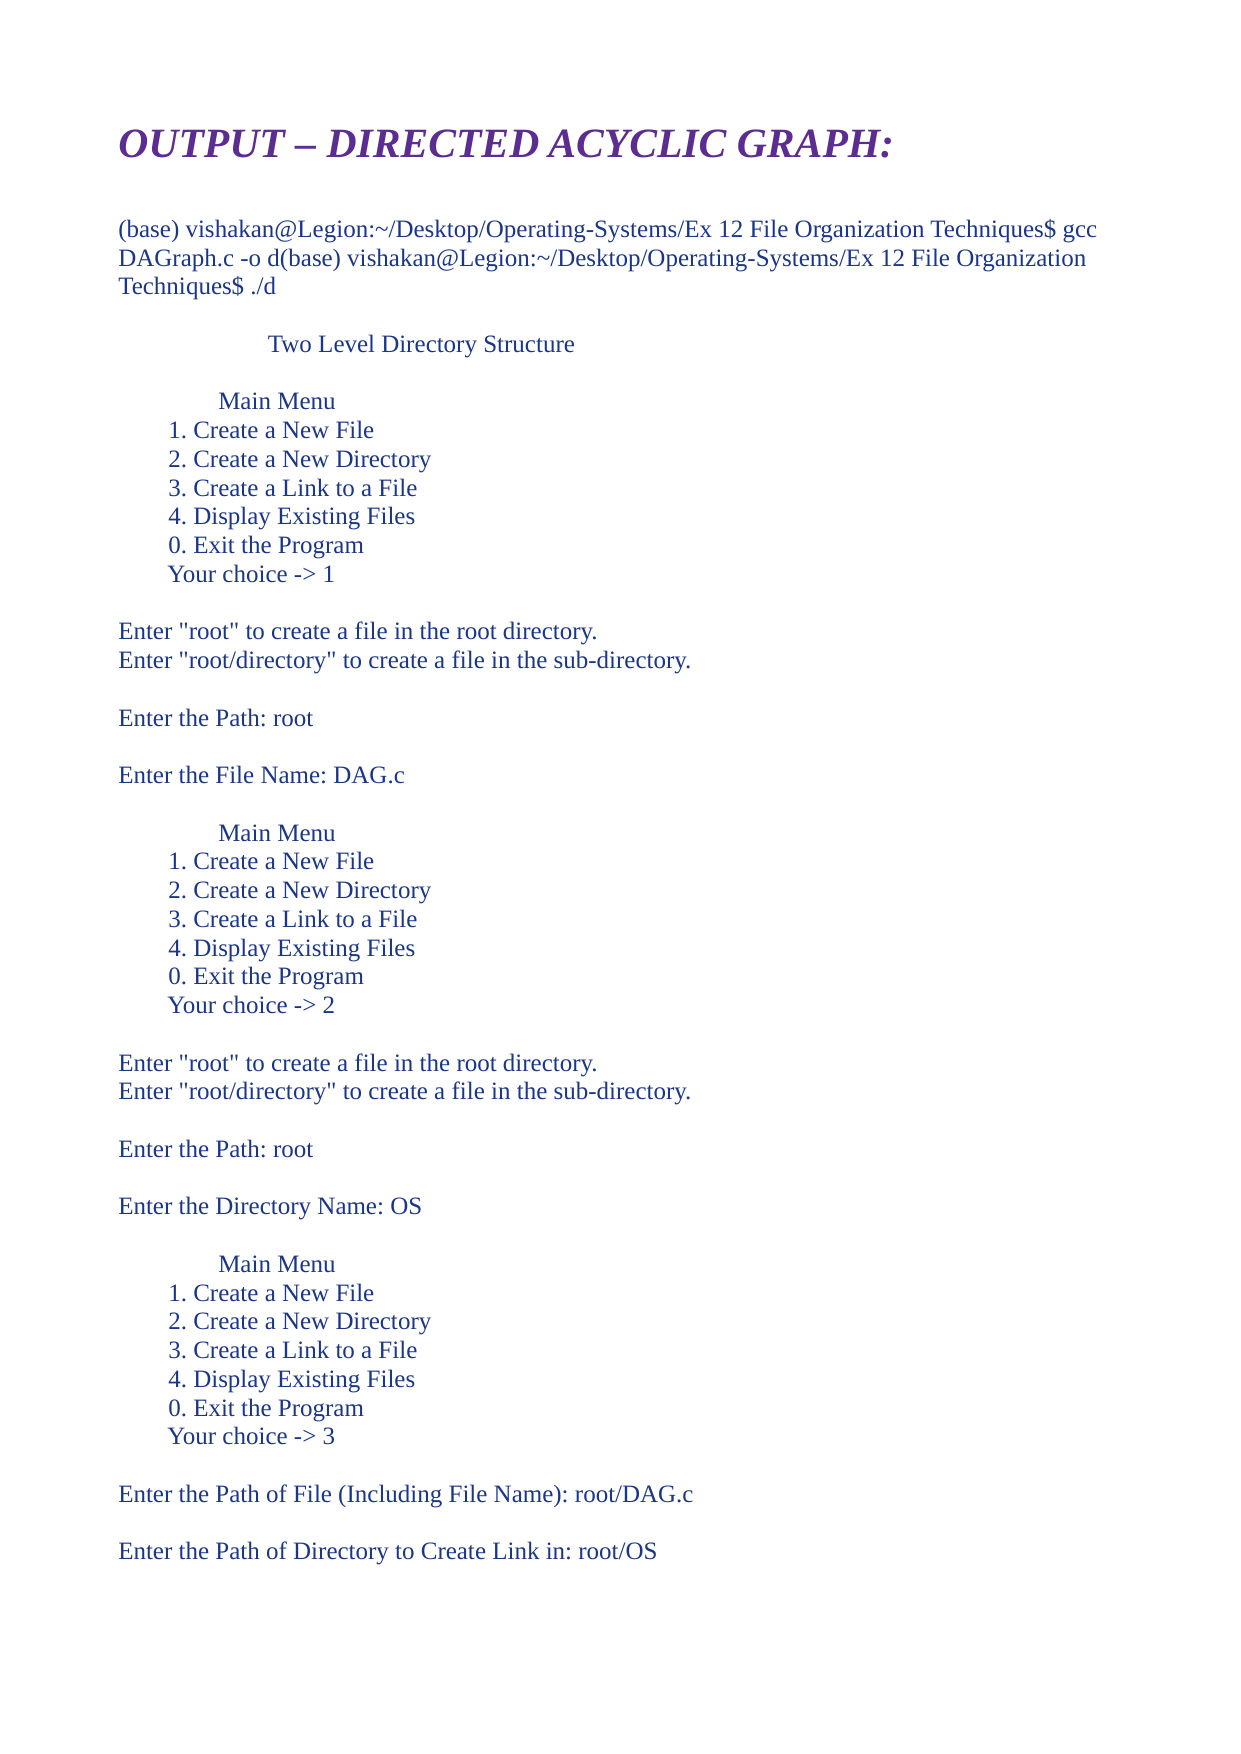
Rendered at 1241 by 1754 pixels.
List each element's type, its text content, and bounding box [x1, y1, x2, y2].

text Your choice -> 2 [118, 990, 1122, 1019]
text Enter the Directory Name: OS [118, 1191, 1122, 1220]
text Enter "root/directory" to create a file in the sub-directory. [118, 1076, 1122, 1105]
text Enter the Path: root [118, 1134, 1122, 1163]
text 1. Create a New File [118, 846, 1122, 875]
text 4. Display Existing Files [118, 1364, 1122, 1393]
text 0. Exit the Program [118, 961, 1122, 990]
text 1. Create a New File [118, 415, 1122, 444]
text Enter the Path of Directory to Create Link in: root/OS [118, 1536, 1122, 1565]
text 4. Display Existing Files [118, 933, 1122, 961]
text 0. Exit the Program [118, 1393, 1122, 1421]
text Main Menu [118, 1249, 1122, 1278]
text Your choice -> 3 [118, 1421, 1122, 1450]
text Enter the Path of File (Including File Name): root/DAG.c [118, 1479, 1122, 1508]
text Enter "root" to create a file in the root directory. [118, 1048, 1122, 1076]
text 2. Create a New Directory [118, 875, 1122, 904]
text Enter "root/directory" to create a file in the sub-directory. [118, 645, 1122, 674]
text Enter the File Name: DAG.c [118, 760, 1122, 789]
text Main Menu [118, 386, 1122, 415]
text 1. Create a New File [118, 1278, 1122, 1306]
text (base) vishakan@Legion:~/Desktop/Operating-Systems/Ex 12 File Organization Techniques$ gcc DAGraph.c -o d(base) vishakan@Legion:~/Desktop/Operating-Systems/Ex 12 File Organization Techniques$ ./d [118, 214, 1122, 300]
text 0. Exit the Program [118, 530, 1122, 559]
text Two Level Directory Structure [118, 329, 1122, 358]
text 4. Display Existing Files [118, 501, 1122, 530]
text 3. Create a Link to a File [118, 904, 1122, 933]
text Main Menu [118, 818, 1122, 846]
text 3. Create a Link to a File [118, 473, 1122, 501]
text Enter "root" to create a file in the root directory. [118, 616, 1122, 645]
text Your choice -> 1 [118, 559, 1122, 588]
text Enter the Path: root [118, 703, 1122, 731]
text 2. Create a New Directory [118, 1306, 1122, 1335]
text 2. Create a New Directory [118, 444, 1122, 473]
text 3. Create a Link to a File [118, 1335, 1122, 1364]
text OUTPUT – DIRECTED ACYCLIC GRAPH: [118, 118, 1122, 166]
